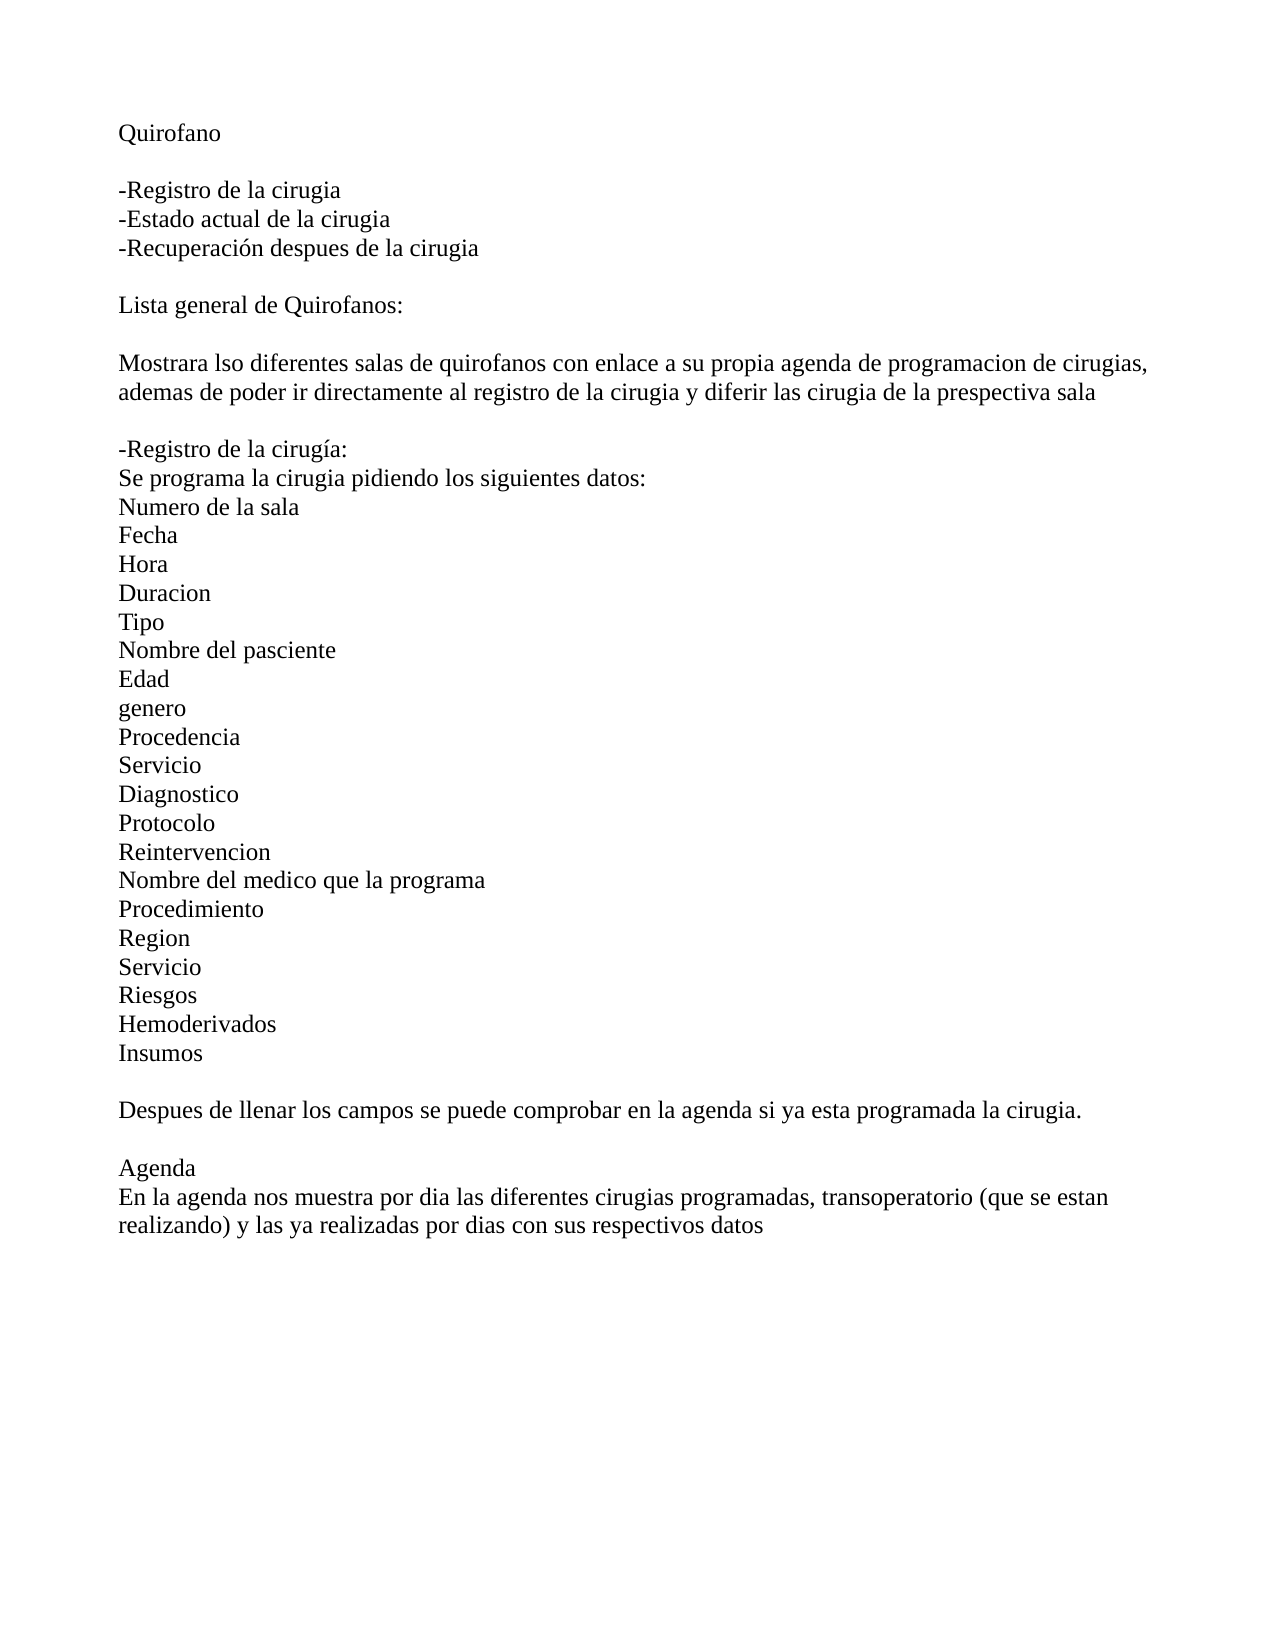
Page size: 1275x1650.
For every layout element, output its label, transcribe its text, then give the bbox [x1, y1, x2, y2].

text -Estado actual de la cirugia [118, 204, 1157, 233]
text En la agenda nos muestra por dia las diferentes cirugias programadas, transoperatorio (que se estan realizando) y las ya realizadas por dias con sus respectivos datos [118, 1182, 1157, 1239]
text Riesgos [118, 981, 1157, 1009]
text Reintervencion [118, 837, 1157, 866]
text Edad [118, 664, 1157, 693]
text Hemoderivados [118, 1009, 1157, 1038]
text Region [118, 923, 1157, 952]
text Procedencia [118, 722, 1157, 751]
text Se programa la cirugia pidiendo los siguientes datos: [118, 463, 1157, 492]
text Mostrara lso diferentes salas de quirofanos con enlace a su propia agenda de programacion de cirugias, ademas de poder ir directamente al registro de la cirugia y diferir las cirugia de la prespectiva sala [118, 348, 1157, 406]
text Nombre del pasciente [118, 636, 1157, 664]
text -Recuperación despues de la cirugia [118, 233, 1157, 262]
text Fecha [118, 521, 1157, 549]
text Quirofano [118, 118, 1157, 147]
text Lista general de Quirofanos: [118, 291, 1157, 319]
text Procedimiento [118, 894, 1157, 923]
text Servicio [118, 751, 1157, 779]
text Duracion [118, 578, 1157, 607]
text genero [118, 693, 1157, 722]
text Numero de la sala [118, 492, 1157, 521]
text Servicio [118, 952, 1157, 981]
text Hora [118, 549, 1157, 578]
text -Registro de la cirugía: [118, 434, 1157, 463]
text Despues de llenar los campos se puede comprobar en la agenda si ya esta programada la cirugia. [118, 1096, 1157, 1124]
text Insumos [118, 1038, 1157, 1067]
text -Registro de la cirugia [118, 176, 1157, 204]
text Nombre del medico que la programa [118, 866, 1157, 894]
text Diagnostico [118, 779, 1157, 808]
text Tipo [118, 607, 1157, 636]
text Protocolo [118, 808, 1157, 837]
text Agenda [118, 1153, 1157, 1182]
